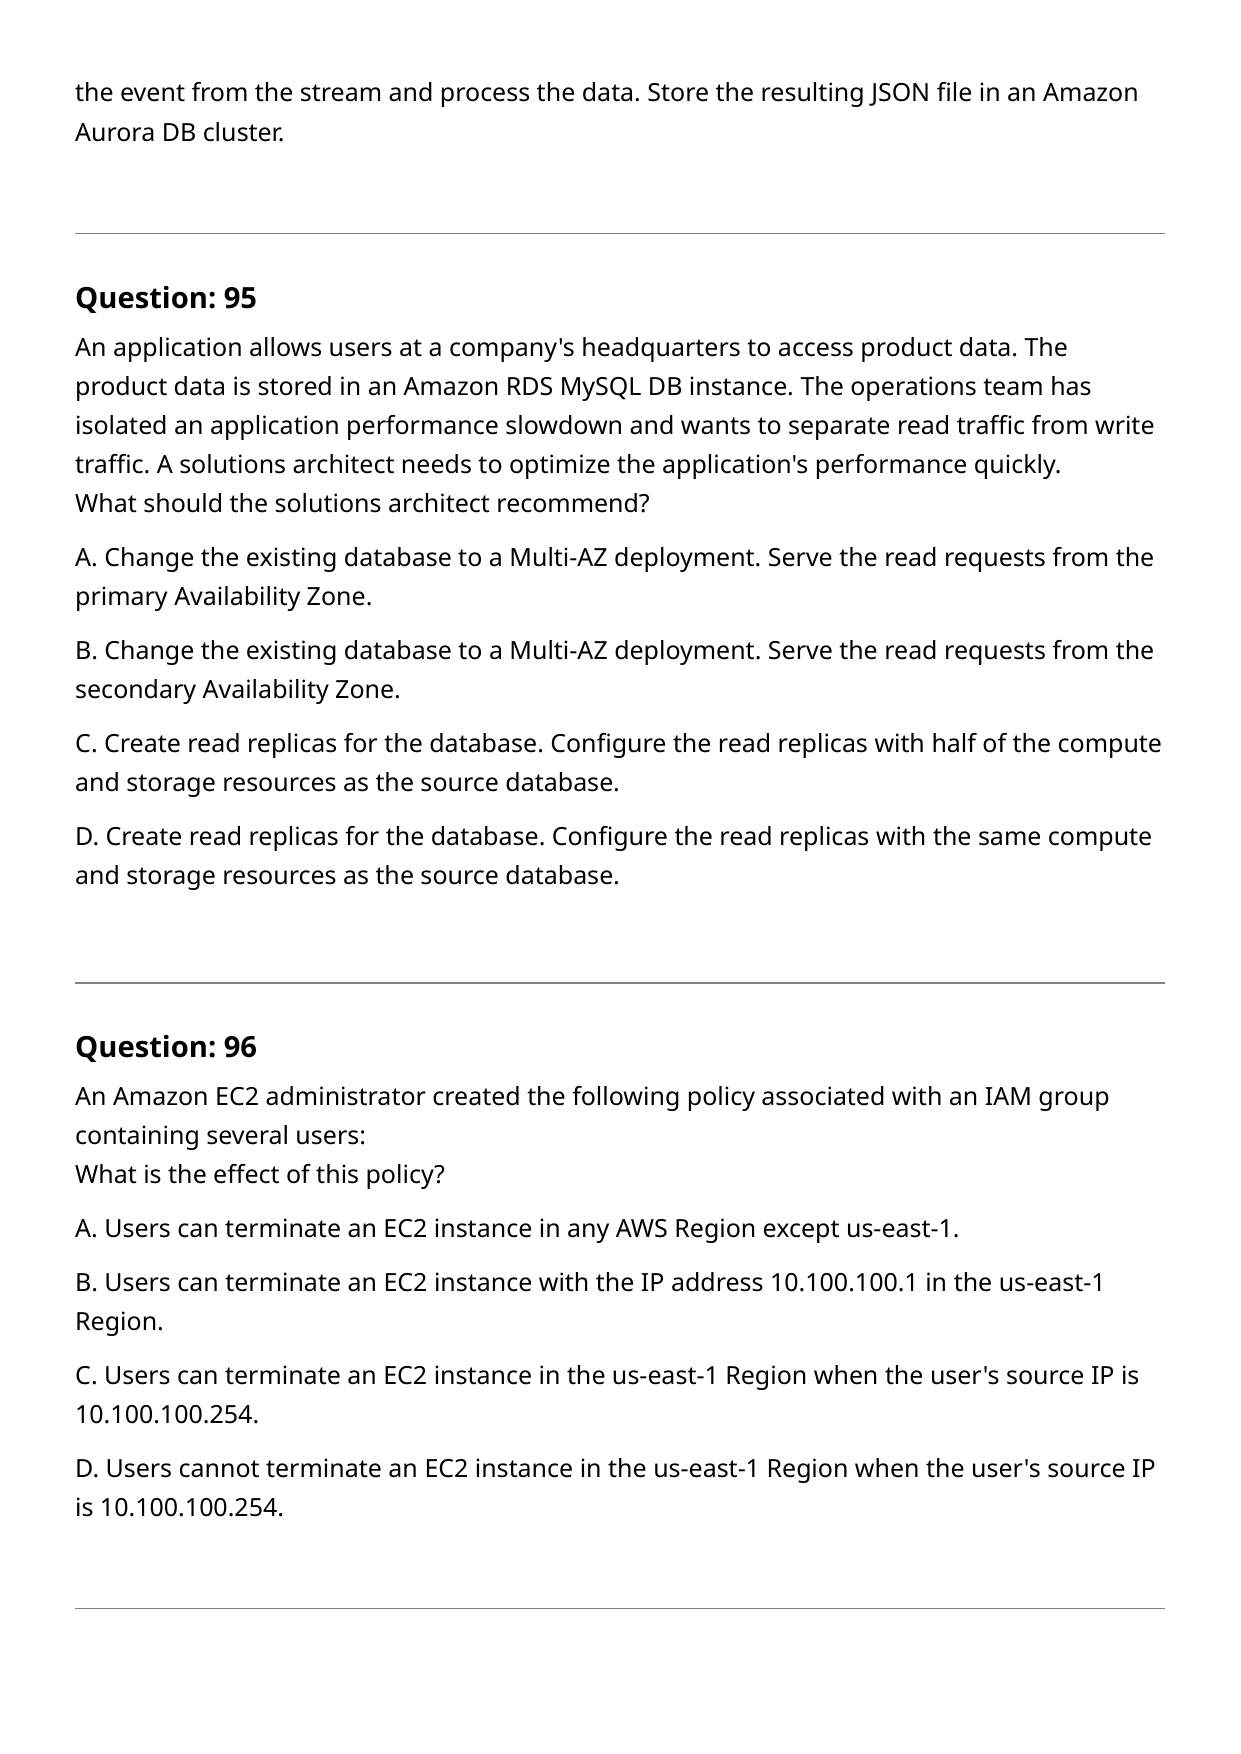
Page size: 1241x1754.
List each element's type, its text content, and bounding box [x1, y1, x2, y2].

text A. Users can terminate an EC2 instance in any AWS Region except us-east-1. [75, 1211, 1165, 1245]
text D. Users cannot terminate an EC2 instance in the us-east-1 Region when the user's source IP is 10.100.100.254. [75, 1451, 1165, 1524]
text B. Users can terminate an EC2 instance with the IP address 10.100.100.1 in the us-east-1 Region. [75, 1265, 1165, 1338]
text D. Create read replicas for the database. Configure the read replicas with the same compute and storage resources as the source database. [75, 818, 1165, 892]
text A. Change the existing database to a Multi-AZ deployment. Serve the read requests from the primary Availability Zone. [75, 540, 1165, 613]
text An Amazon EC2 administrator created the following policy associated with an IAM group containing several users: What is the effect of this policy? [75, 1079, 1165, 1191]
text C. Users can terminate an EC2 instance in the us-east-1 Region when the user's source IP is 10.100.100.254. [75, 1358, 1165, 1431]
text An application allows users at a company's headquarters to access product data. The product data is stored in an Amazon RDS MySQL DB instance. The operations team has isolated an application performance slowdown and wants to separate read traffic from write traffic. A solutions architect needs to optimize the application's performance quickly. What should the solutions architect recommend? [75, 329, 1165, 520]
text B. Change the existing database to a Multi-AZ deployment. Serve the read requests from the secondary Availability Zone. [75, 633, 1165, 706]
text C. Create read replicas for the database. Configure the read replicas with half of the compute and storage resources as the source database. [75, 726, 1165, 799]
text the event from the stream and process the data. Store the resulting JSON file in an Amazon Aurora DB cluster. [75, 75, 1165, 148]
subtitle Question: 95 [75, 277, 1165, 317]
subtitle Question: 96 [75, 1027, 1165, 1066]
